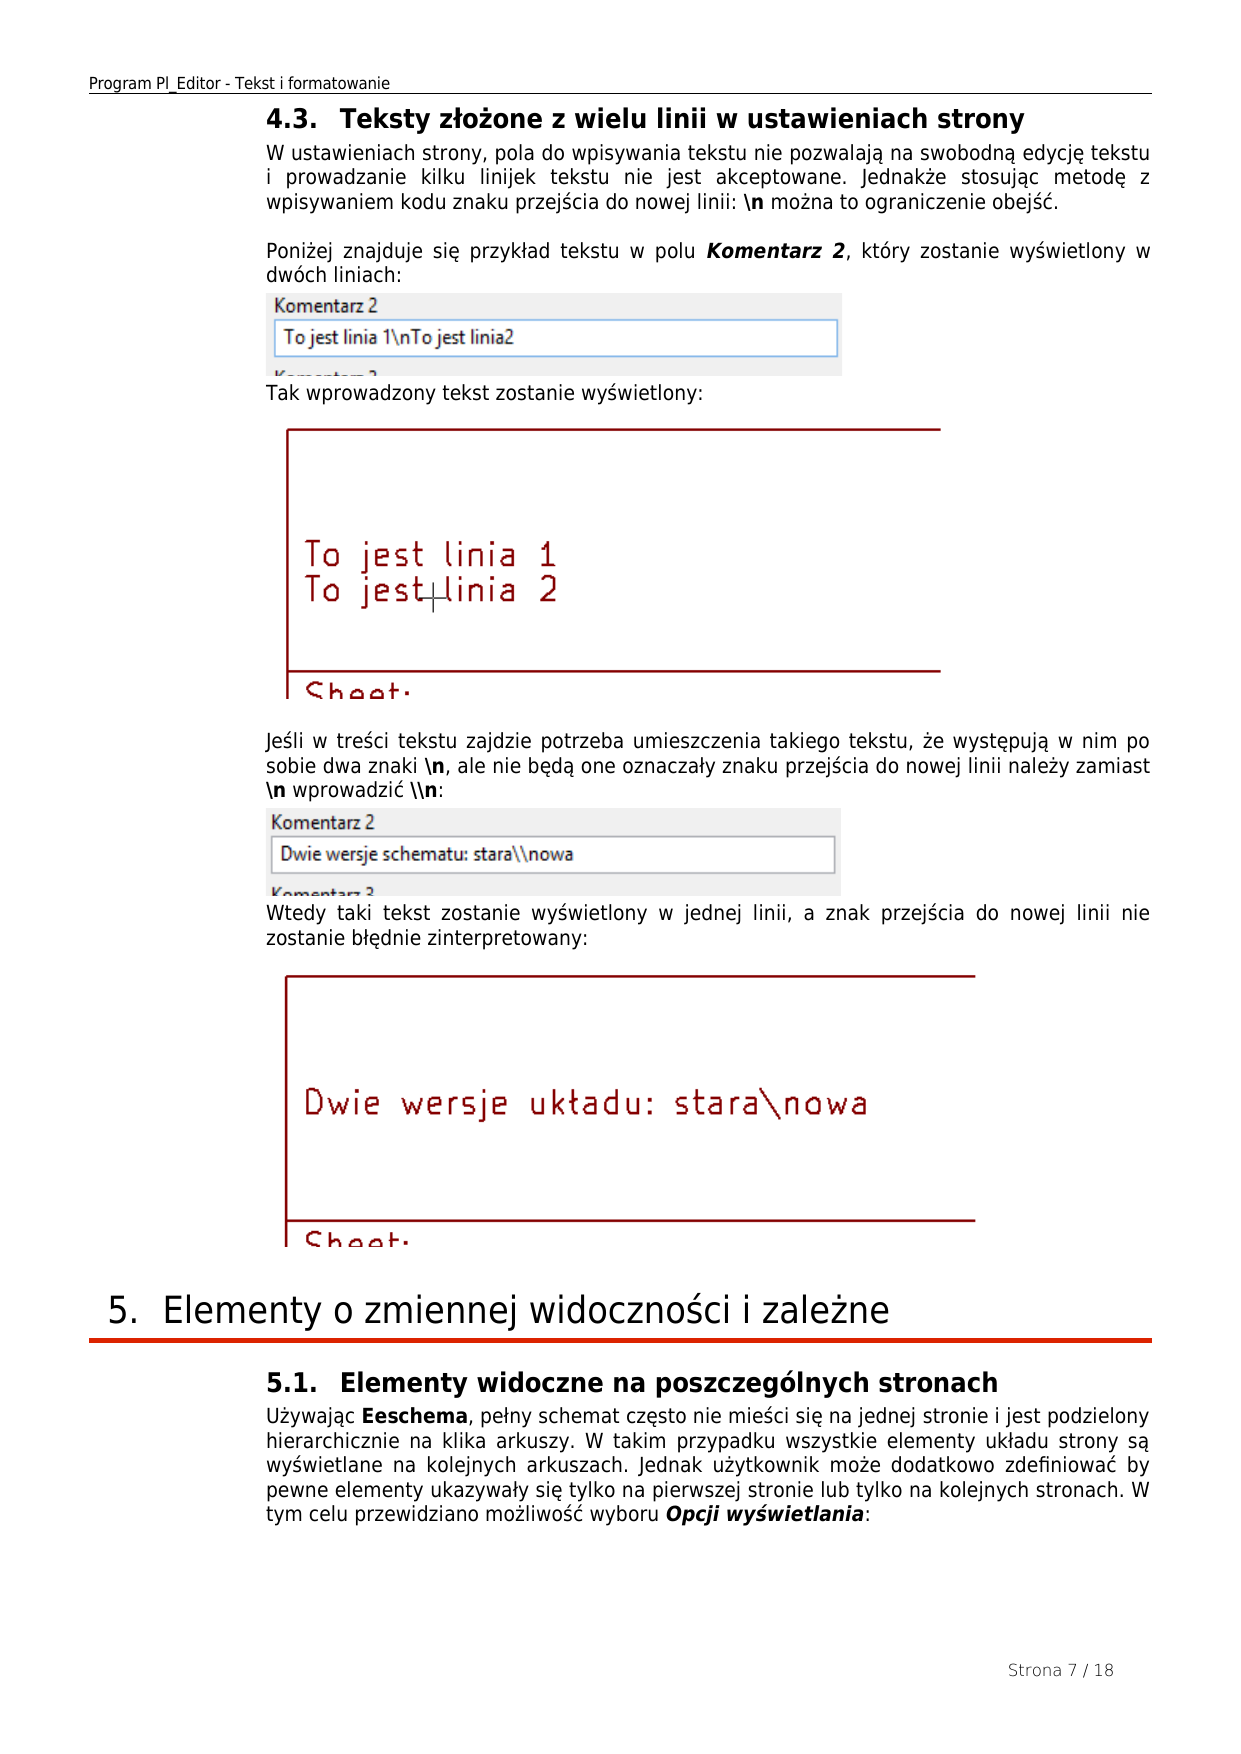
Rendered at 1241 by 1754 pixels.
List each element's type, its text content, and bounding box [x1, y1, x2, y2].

text Wtedy taki tekst zostanie wyświetlony w jednej linii, a znak przejścia do nowej linii nie zostanie błędnie zinterpretowany: [266, 901, 1152, 950]
text Tak wprowadzony tekst zostanie wyświetlony: [266, 381, 1152, 405]
text Jeśli w treści tekstu zajdzie potrzeba umieszczenia takiego tekstu, że występują w nim po sobie dwa znaki \n, ale nie będą one oznaczały znaku przejścia do nowej linii należy zamiast \n wprowadzić \\n: [266, 729, 1152, 803]
subtitle Elementy widoczne na poszczególnych stronach [266, 1367, 1152, 1398]
subtitle Elementy o zmiennej widoczności i zależne [88, 1282, 1152, 1343]
text W ustawieniach strony, pola do wpisywania tekstu nie pozwalają na swobodną edycję tekstu i prowadzanie kilku linijek tekstu nie jest akceptowane. Jednakże stosując metodę z wpisywaniem kodu znaku przejścia do nowej linii: \n można to ograniczenie obejść. [266, 141, 1152, 214]
picture [265, 411, 941, 699]
text Poniżej znajduje się przykład tekstu w polu Komentarz 2, który zostanie wyświetlony w dwóch liniach: [266, 239, 1152, 288]
subtitle Teksty złożone z wielu linii w ustawieniach strony [266, 103, 1152, 135]
text Używając Eeschema, pełny schemat często nie mieści się na jednej stronie i jest podzielony hierarchicznie na klika arkuszy. W takim przypadku wszystkie elementy układu strony są wyświetlane na kolejnych arkuszach. Jednak użytkownik może dodatkowo zdefiniować by pewne elementy ukazywały się tylko na pierwszej stronie lub tylko na kolejnych stronach. W tym celu przewidziano możliwość wyboru Opcji wyświetlania: [266, 1404, 1152, 1527]
